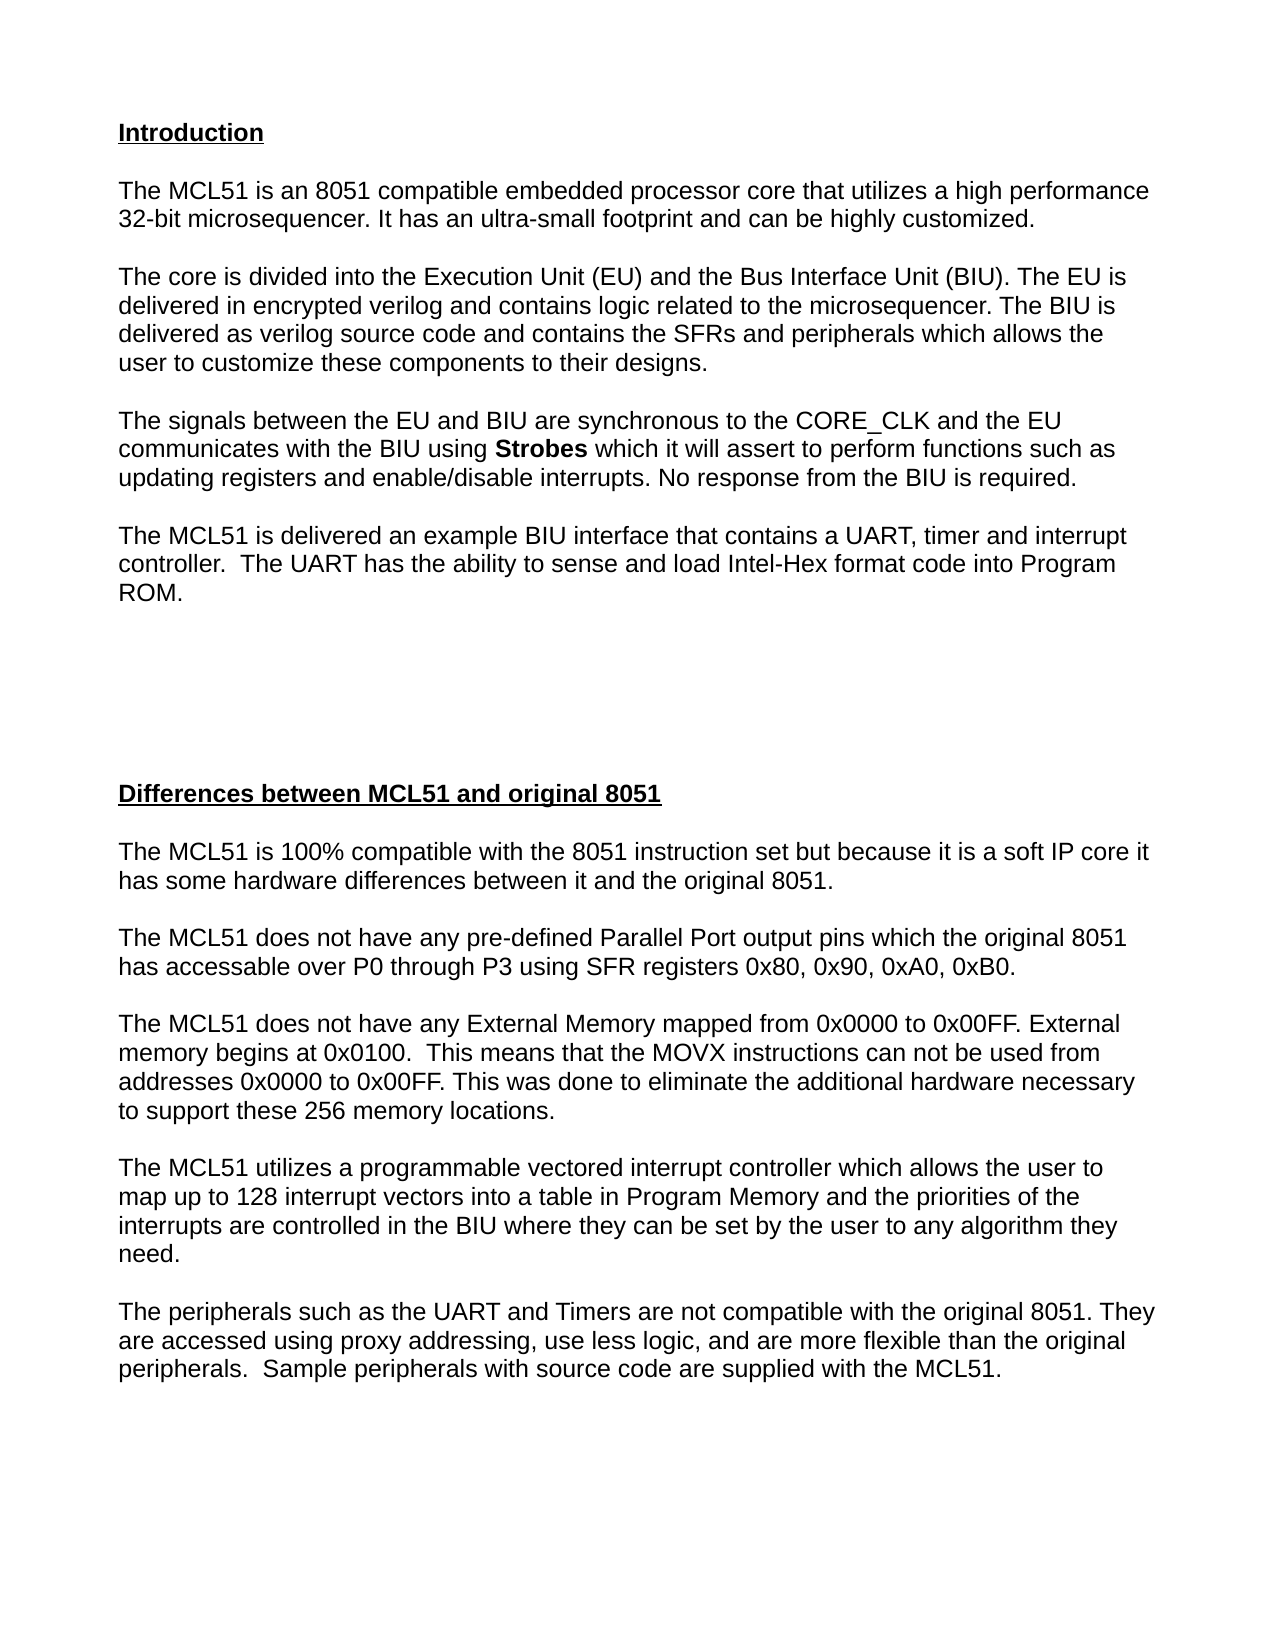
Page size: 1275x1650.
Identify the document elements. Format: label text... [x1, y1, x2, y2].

text The MCL51 is delivered an example BIU interface that contains a UART, timer and interrupt controller. The UART has the ability to sense and load Intel-Hex format code into Program ROM. [118, 521, 1157, 607]
text Introduction [118, 118, 1157, 147]
text The peripherals such as the UART and Timers are not compatible with the original 8051. They are accessed using proxy addressing, use less logic, and are more flexible than the original peripherals. Sample peripherals with source code are supplied with the MCL51. [118, 1297, 1157, 1383]
text The MCL51 utilizes a programmable vectored interrupt controller which allows the user to map up to 128 interrupt vectors into a table in Program Memory and the priorities of the interrupts are controlled in the BIU where they can be set by the user to any algorithm they need. [118, 1153, 1157, 1268]
text The MCL51 does not have any External Memory mapped from 0x0000 to 0x00FF. External memory begins at 0x0100. This means that the MOVX instructions can not be used from addresses 0x0000 to 0x00FF. This was done to eliminate the additional hardware necessary to support these 256 memory locations. [118, 1009, 1157, 1124]
text The MCL51 does not have any pre-defined Parallel Port output pins which the original 8051 has accessable over P0 through P3 using SFR registers 0x80, 0x90, 0xA0, 0xB0. [118, 923, 1157, 981]
text The signals between the EU and BIU are synchronous to the CORE_CLK and the EU communicates with the BIU using Strobes which it will assert to perform functions such as updating registers and enable/disable interrupts. No response from the BIU is required. [118, 406, 1157, 492]
text Differences between MCL51 and original 8051 [118, 779, 1157, 808]
text The core is divided into the Execution Unit (EU) and the Bus Interface Unit (BIU). The EU is delivered in encrypted verilog and contains logic related to the microsequencer. The BIU is delivered as verilog source code and contains the SFRs and peripherals which allows the user to customize these components to their designs. [118, 262, 1157, 377]
text The MCL51 is an 8051 compatible embedded processor core that utilizes a high performance 32-bit microsequencer. It has an ultra-small footprint and can be highly customized. [118, 176, 1157, 233]
text The MCL51 is 100% compatible with the 8051 instruction set but because it is a soft IP core it has some hardware differences between it and the original 8051. [118, 837, 1157, 894]
